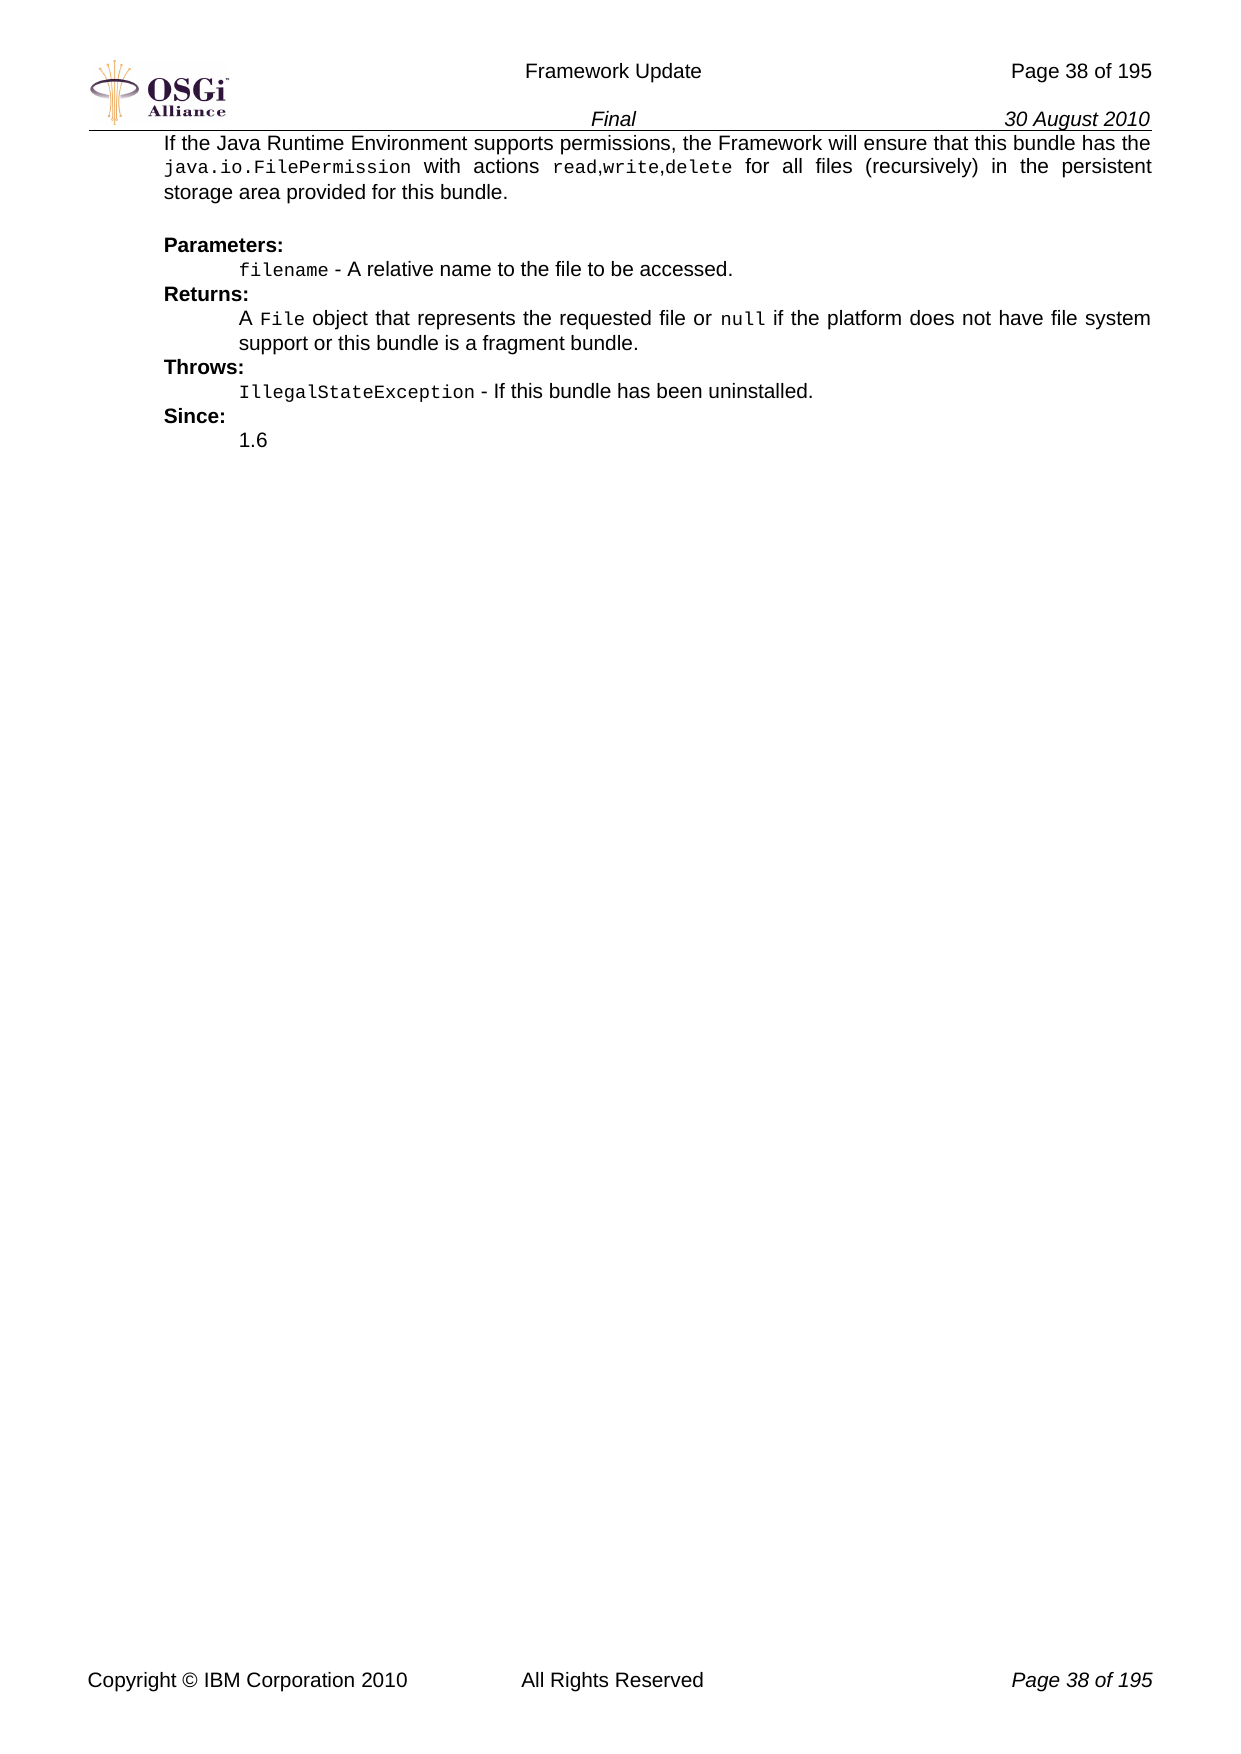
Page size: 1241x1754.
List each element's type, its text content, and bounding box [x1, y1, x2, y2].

text Since: [163, 404, 1152, 428]
picture [90, 60, 230, 125]
text Parameters: [163, 233, 1152, 257]
text If the Java Runtime Environment supports permissions, the Framework will ensure that this bundle has the java.io.FilePermission with actions read,write,delete for all files (recursively) in the persistent storage area provided for this bundle. [163, 131, 1152, 203]
text filename - A relative name to the file to be accessed. [238, 257, 1152, 282]
text A File object that represents the requested file or null if the platform does not have file system support or this bundle is a fragment bundle. [238, 306, 1152, 355]
text 1.6 [238, 428, 1152, 452]
text IllegalStateException - If this bundle has been uninstalled. [238, 379, 1152, 404]
text Returns: [163, 282, 1152, 306]
text Throws: [163, 355, 1152, 379]
